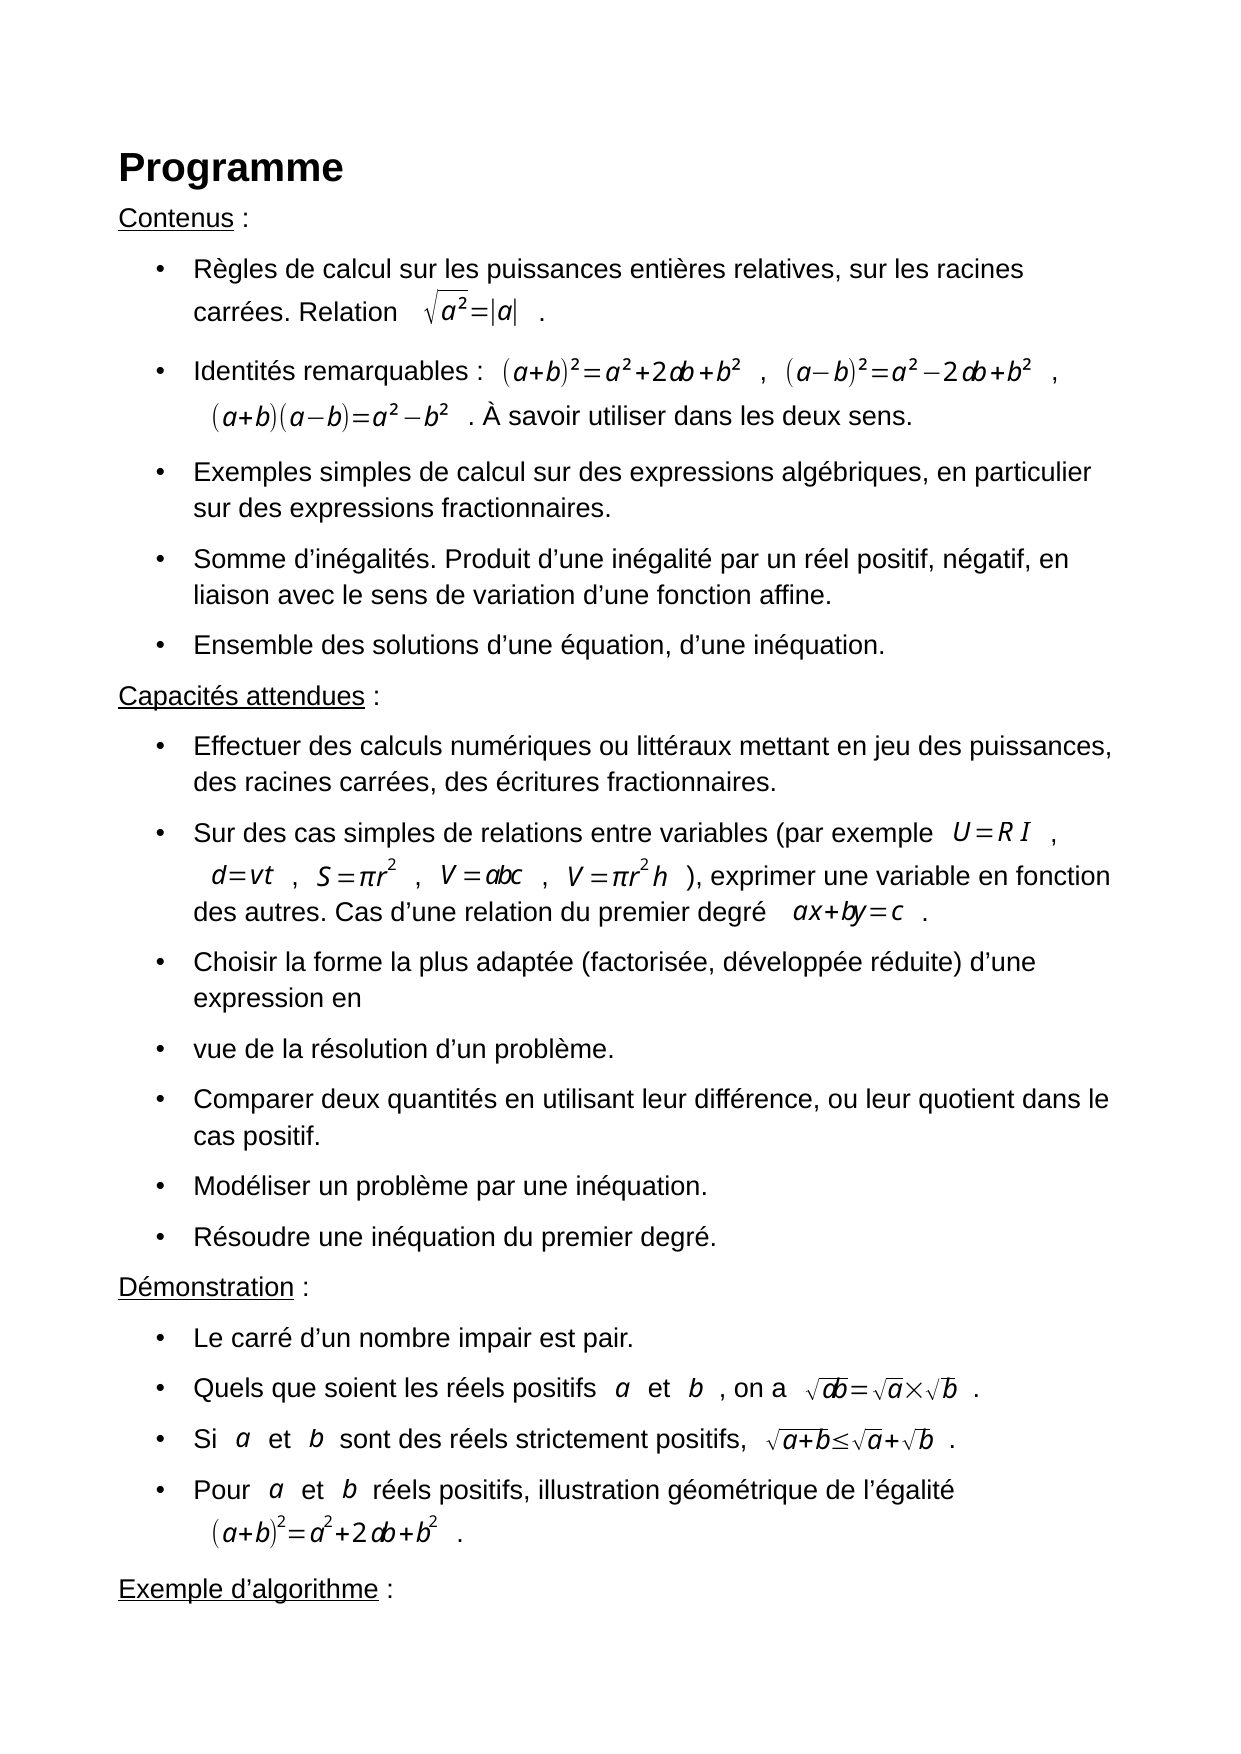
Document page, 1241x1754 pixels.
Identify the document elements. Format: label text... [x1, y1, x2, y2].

list Sur des cas simples de relations entre variables (par exemple,,,,), exprimer une variable en fonction des autres. Cas d’une relation du premier degré . [156, 817, 1122, 927]
list Résoudre une inéquation du premier degré. [156, 1221, 1122, 1252]
list Choisir la forme la plus adaptée (factorisée, développée réduite) d’une expression en [156, 946, 1122, 1014]
list Exemples simples de calcul sur des expressions algébriques, en particulier sur des expressions fractionnaires. [156, 456, 1122, 523]
list Comparer deux quantités en utilisant leur différence, ou leur quotient dans le cas positif. [156, 1083, 1122, 1151]
text Exemple d’algorithme : [118, 1573, 1122, 1604]
list Ensemble des solutions d’une équation, d’une inéquation. [156, 629, 1122, 661]
list Pouretréels positifs, illustration géométrique de l’égalité. [156, 1474, 1122, 1553]
list Identités remarquables :,,. À savoir utiliser dans les deux sens. [156, 352, 1122, 437]
list Sietsont des réels strictement positifs,. [156, 1423, 1122, 1454]
list Modéliser un problème par une inéquation. [156, 1170, 1122, 1201]
list vue de la résolution d’un problème. [156, 1033, 1122, 1064]
text Contenus : [118, 202, 1122, 234]
list Quels que soient les réels positifset, on a. [156, 1372, 1122, 1404]
list Règles de calcul sur les puissances entières relatives, sur les racines carrées. Relation . [156, 253, 1122, 332]
list Somme d’inégalités. Produit d’une inégalité par un réel positif, négatif, en liaison avec le sens de variation d’une fonction affine. [156, 543, 1122, 610]
subtitle Programme [118, 143, 1122, 190]
text Capacités attendues : [118, 680, 1122, 711]
text Démonstration : [118, 1271, 1122, 1303]
list Le carré d’un nombre impair est pair. [156, 1322, 1122, 1353]
list Effectuer des calculs numériques ou littéraux mettant en jeu des puissances, des racines carrées, des écritures fractionnaires. [156, 730, 1122, 798]
